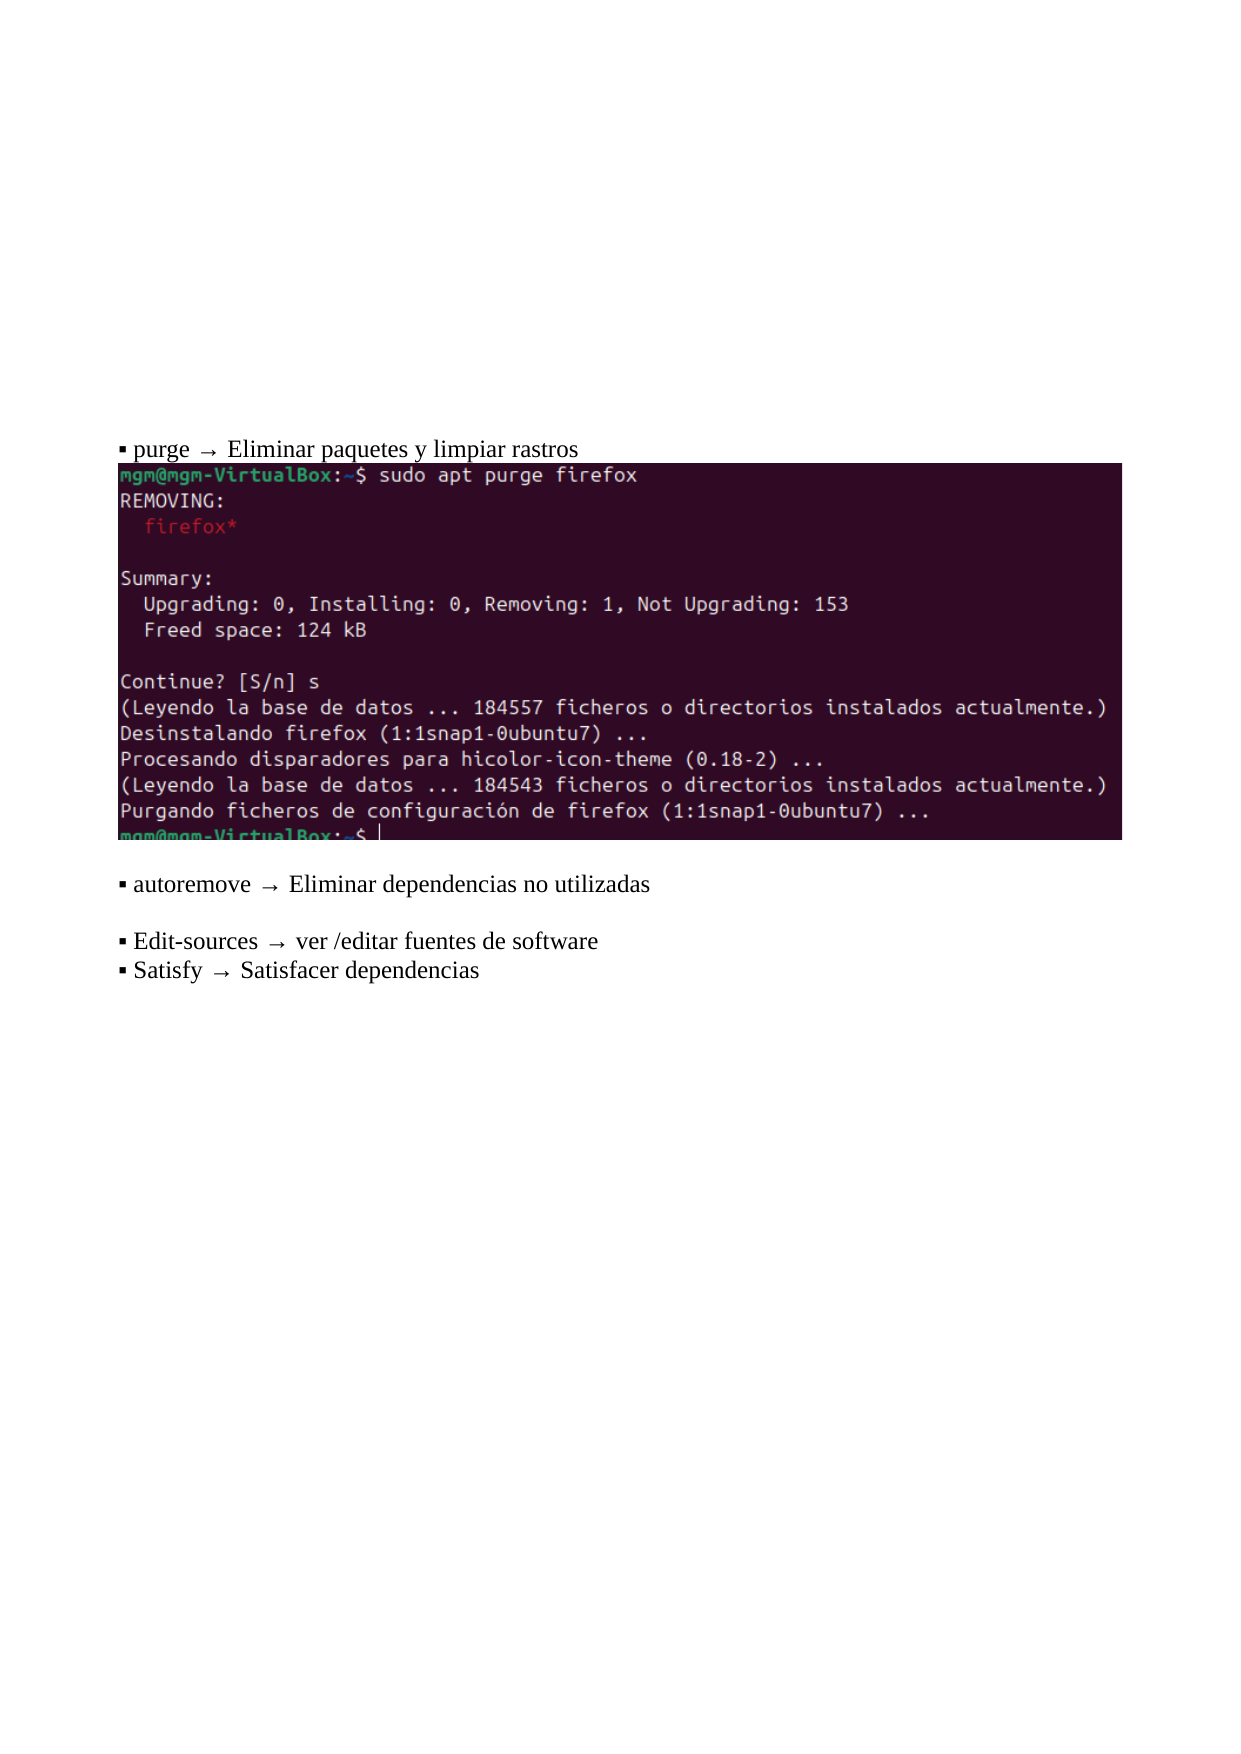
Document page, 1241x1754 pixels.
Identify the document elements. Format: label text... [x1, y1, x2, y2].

text ▪ Satisfy → Satisfacer dependencias [118, 955, 1122, 984]
picture [118, 463, 1123, 840]
text ▪ Edit-sources → ver /editar fuentes de software [118, 926, 1122, 955]
text ▪ purge → Eliminar paquetes y limpiar rastros [118, 434, 1122, 463]
text ▪ autoremove → Eliminar dependencias no utilizadas [118, 869, 1122, 897]
